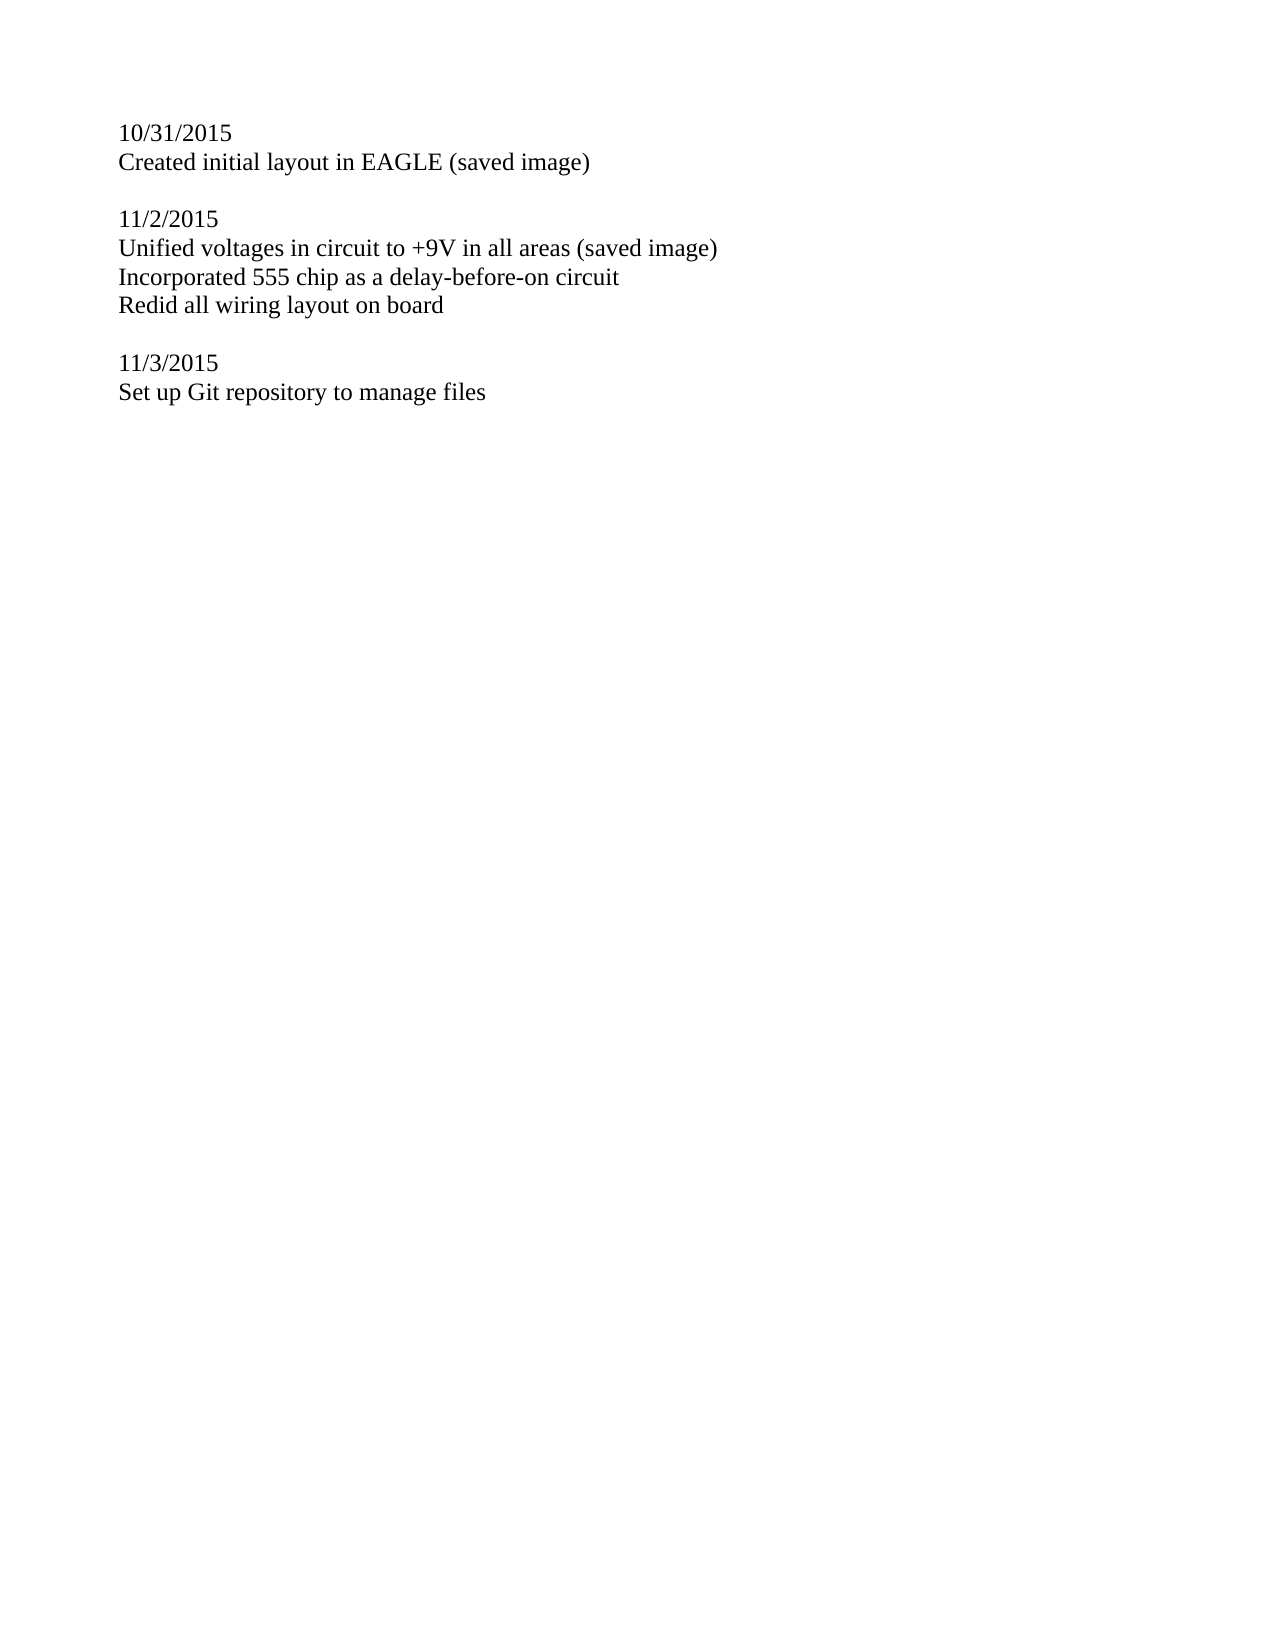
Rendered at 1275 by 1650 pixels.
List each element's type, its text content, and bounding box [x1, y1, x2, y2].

text Unified voltages in circuit to +9V in all areas (saved image) [118, 233, 1157, 262]
text 11/3/2015 [118, 348, 1157, 377]
text 10/31/2015 [118, 118, 1157, 147]
text Incorporated 555 chip as a delay-before-on circuit [118, 262, 1157, 291]
text Redid all wiring layout on board [118, 291, 1157, 319]
text 11/2/2015 [118, 204, 1157, 233]
text Set up Git repository to manage files [118, 377, 1157, 406]
text Created initial layout in EAGLE (saved image) [118, 147, 1157, 176]
